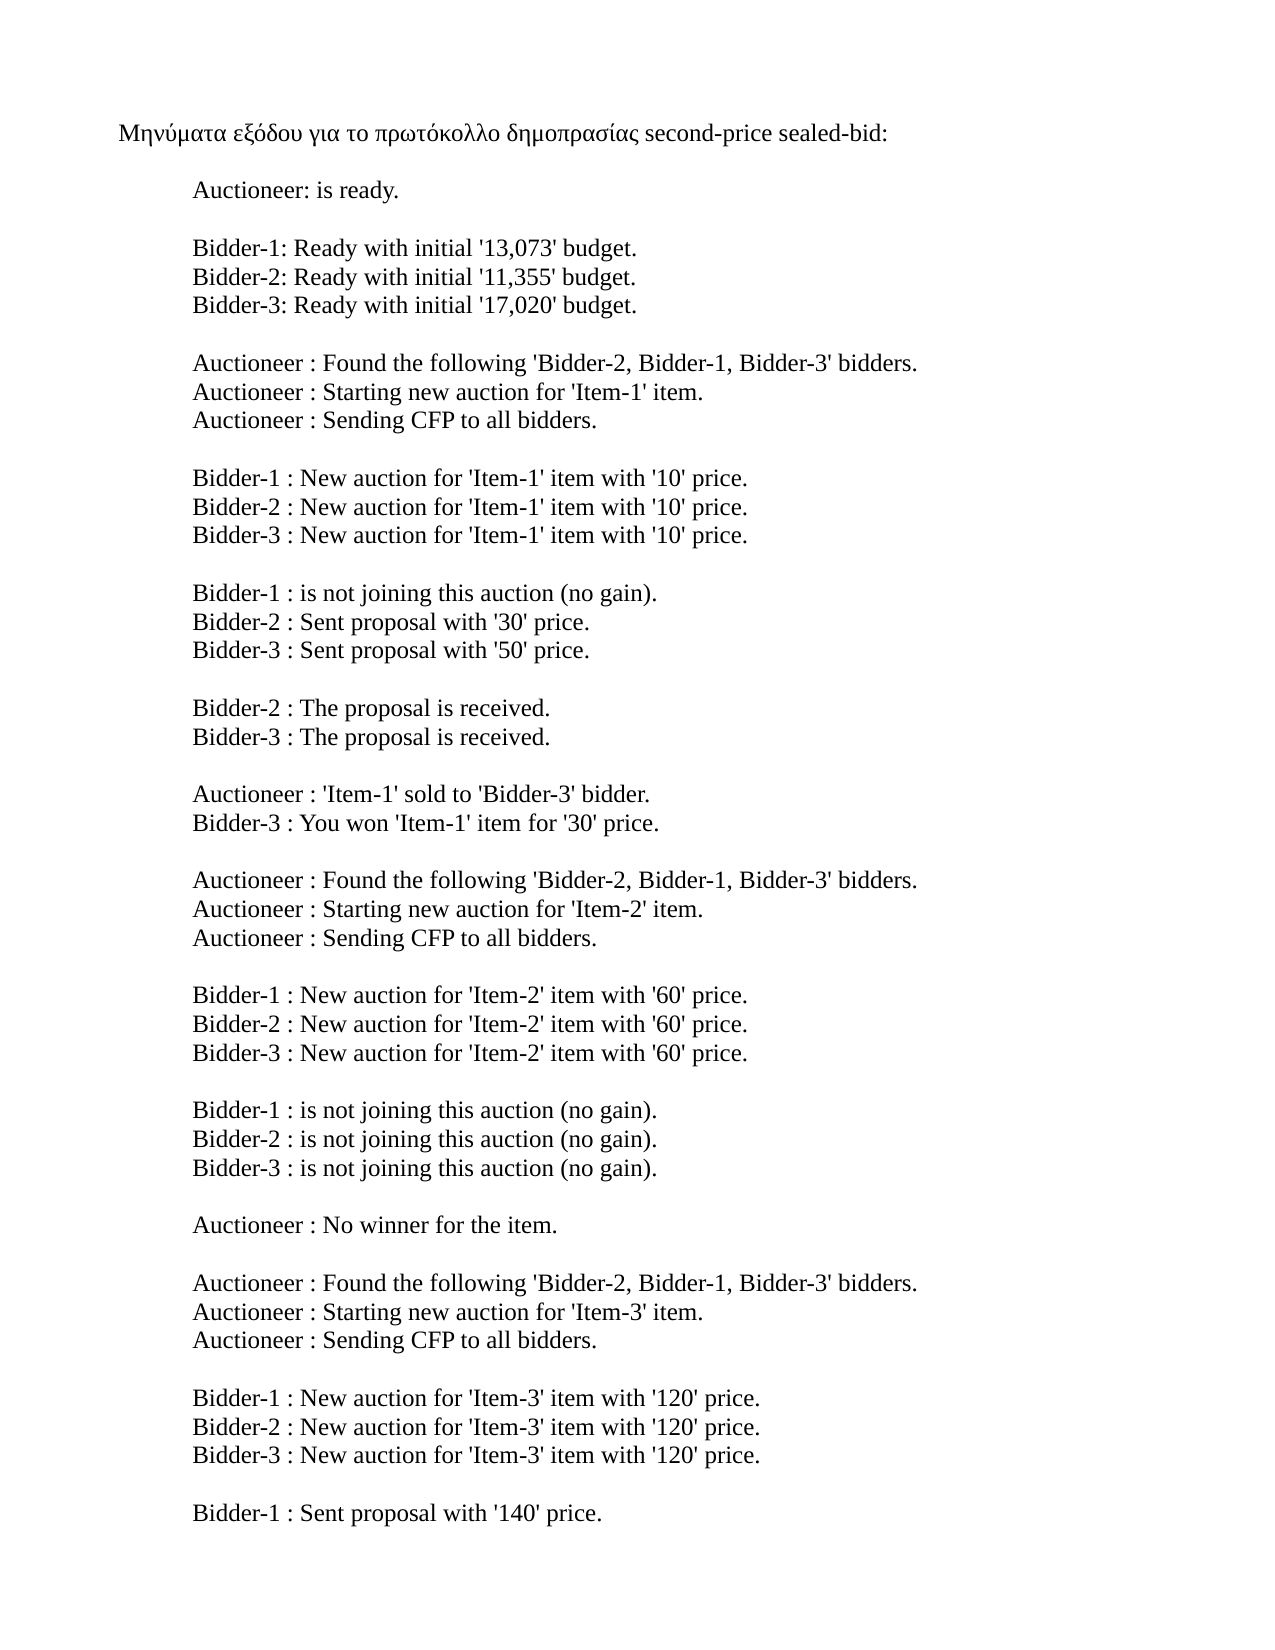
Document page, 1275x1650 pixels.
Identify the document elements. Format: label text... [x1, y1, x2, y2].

text Bidder-3: Ready with initial '17,020' budget. [192, 291, 1157, 319]
text Auctioneer : Starting new auction for 'Item-1' item. [192, 377, 1157, 406]
text Auctioneer : Found the following 'Bidder-2, Bidder-1, Bidder-3' bidders. [192, 348, 1157, 377]
text Bidder-2 : New auction for 'Item-2' item with '60' price. [192, 1009, 1157, 1038]
text Bidder-2 : New auction for 'Item-3' item with '120' price. [192, 1412, 1157, 1441]
text Auctioneer : Starting new auction for 'Item-2' item. [192, 894, 1157, 923]
text Bidder-2: Ready with initial '11,355' budget. [192, 262, 1157, 291]
text Bidder-3 : New auction for 'Item-1' item with '10' price. [192, 521, 1157, 549]
text Bidder-3 : New auction for 'Item-3' item with '120' price. [192, 1441, 1157, 1469]
text Bidder-3 : is not joining this auction (no gain). [192, 1153, 1157, 1182]
text Auctioneer : Found the following 'Bidder-2, Bidder-1, Bidder-3' bidders. [192, 1268, 1157, 1297]
text Auctioneer : Sending CFP to all bidders. [192, 1326, 1157, 1354]
text Auctioneer : Sending CFP to all bidders. [192, 406, 1157, 434]
text Μηνύματα εξόδου για το πρωτόκολλο δημοπρασίας second-price sealed-bid: [118, 118, 1157, 147]
text Auctioneer: is ready. [192, 176, 1157, 204]
text Bidder-1 : is not joining this auction (no gain). [192, 1096, 1157, 1124]
text Bidder-1 : New auction for 'Item-2' item with '60' price. [192, 981, 1157, 1009]
text Bidder-2 : is not joining this auction (no gain). [192, 1124, 1157, 1153]
text Auctioneer : Found the following 'Bidder-2, Bidder-1, Bidder-3' bidders. [192, 866, 1157, 894]
text Bidder-1 : is not joining this auction (no gain). [192, 578, 1157, 607]
text Bidder-3 : Sent proposal with '50' price. [192, 636, 1157, 664]
text Bidder-3 : New auction for 'Item-2' item with '60' price. [192, 1038, 1157, 1067]
text Auctioneer : Sending CFP to all bidders. [192, 923, 1157, 952]
text Bidder-3 : The proposal is received. [192, 722, 1157, 751]
text Bidder-3 : You won 'Item-1' item for '30' price. [192, 808, 1157, 837]
text Bidder-2 : The proposal is received. [192, 693, 1157, 722]
text Auctioneer : 'Item-1' sold to 'Bidder-3' bidder. [192, 779, 1157, 808]
text Bidder-1 : Sent proposal with '140' price. [192, 1498, 1157, 1527]
text Bidder-2 : Sent proposal with '30' price. [192, 607, 1157, 636]
text Auctioneer : No winner for the item. [192, 1211, 1157, 1239]
text Auctioneer : Starting new auction for 'Item-3' item. [192, 1297, 1157, 1326]
text Bidder-1: Ready with initial '13,073' budget. [192, 233, 1157, 262]
text Bidder-2 : New auction for 'Item-1' item with '10' price. [192, 492, 1157, 521]
text Bidder-1 : New auction for 'Item-1' item with '10' price. [192, 463, 1157, 492]
text Bidder-1 : New auction for 'Item-3' item with '120' price. [192, 1383, 1157, 1412]
